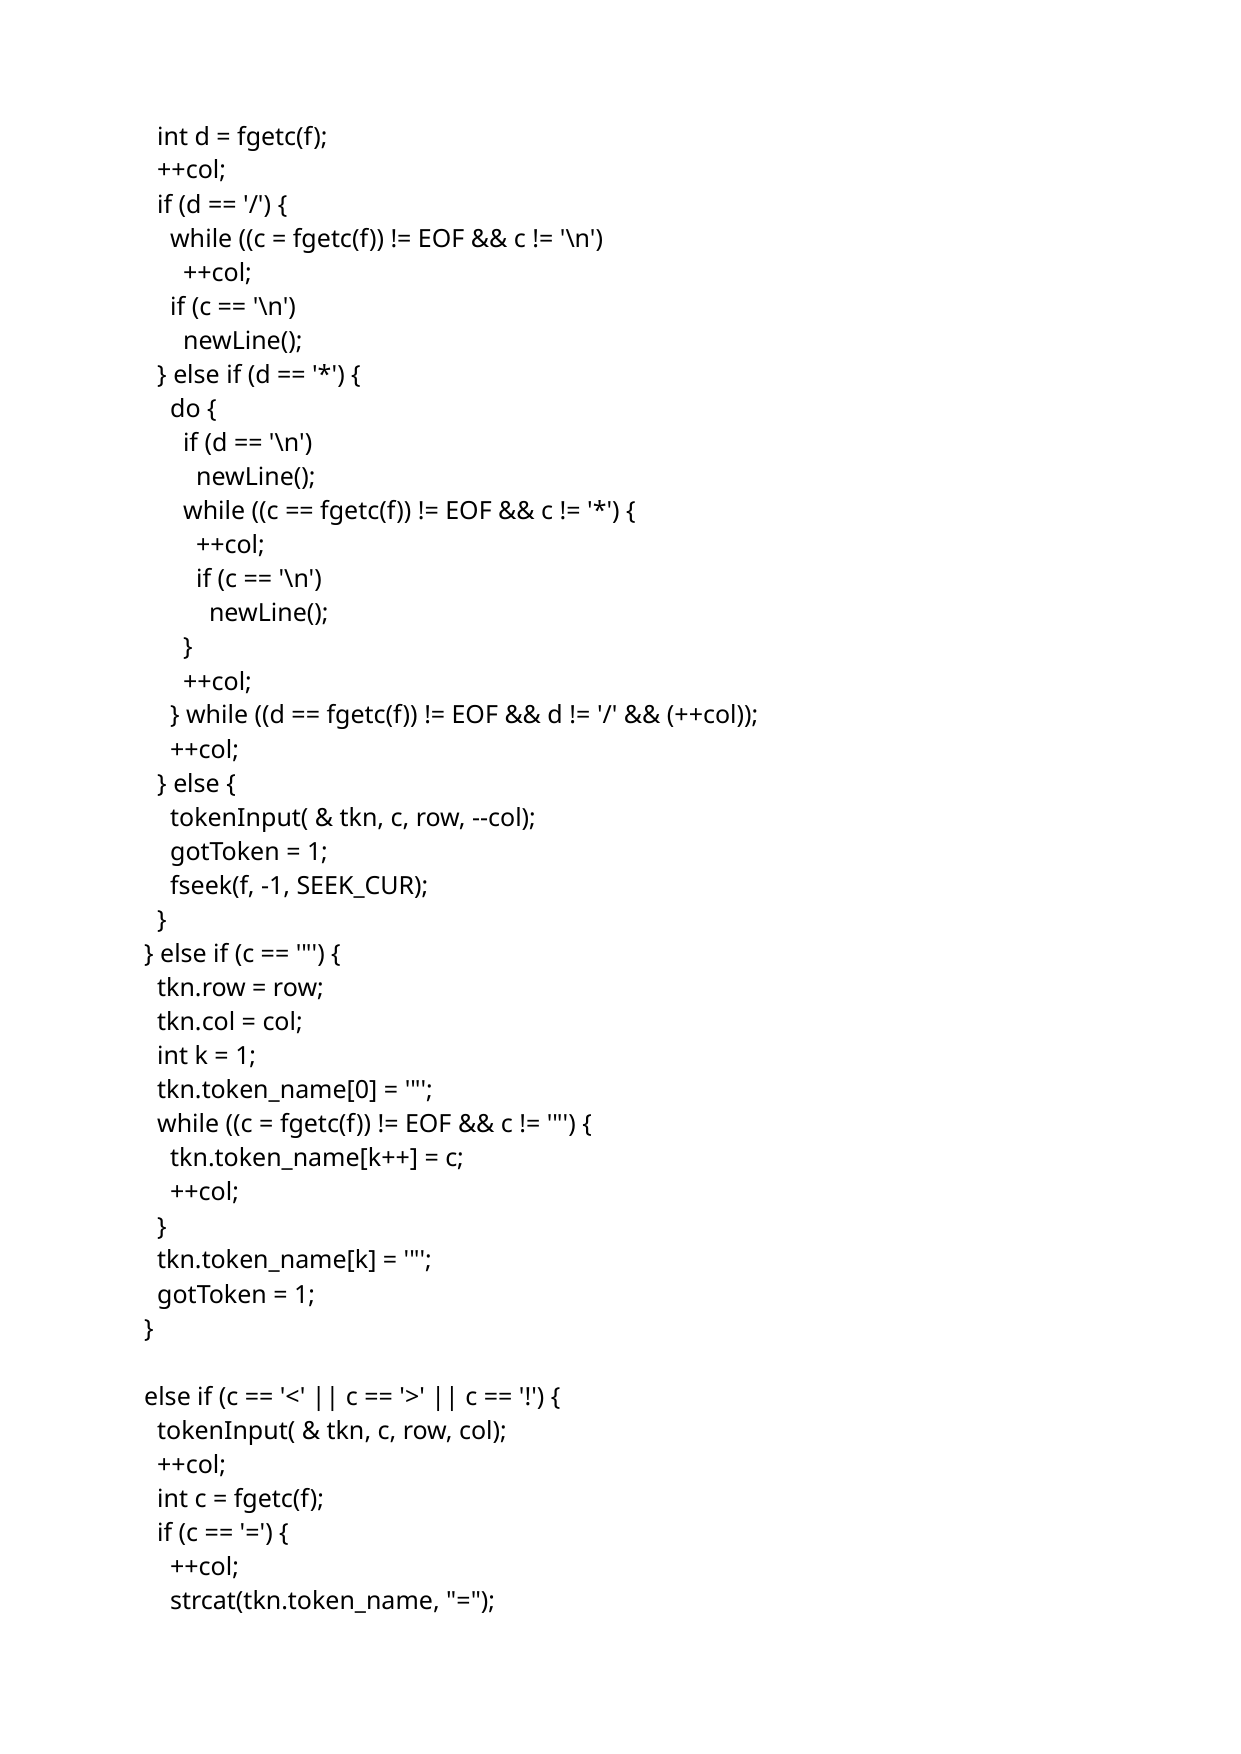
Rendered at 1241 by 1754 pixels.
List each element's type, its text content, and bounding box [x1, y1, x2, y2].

text newLine(); [118, 459, 1122, 493]
text tkn.token_name[k] = '"'; [118, 1242, 1122, 1276]
text ++col; [118, 1447, 1122, 1481]
text } [118, 1208, 1122, 1242]
text if (c == '\n') [118, 561, 1122, 595]
text do { [118, 391, 1122, 425]
text while ((c == fgetc(f)) != EOF && c != '*') { [118, 493, 1122, 527]
text } [118, 1310, 1122, 1344]
text } [118, 902, 1122, 936]
text int d = fgetc(f); [118, 118, 1122, 152]
text } [118, 629, 1122, 663]
text if (d == '\n') [118, 425, 1122, 459]
text int c = fgetc(f); [118, 1481, 1122, 1515]
text } while ((d == fgetc(f)) != EOF && d != '/' && (++col)); [118, 697, 1122, 731]
text ++col; [118, 731, 1122, 765]
text newLine(); [118, 595, 1122, 629]
text ++col; [118, 663, 1122, 697]
text tkn.row = row; [118, 970, 1122, 1004]
text ++col; [118, 152, 1122, 186]
text if (d == '/') { [118, 186, 1122, 220]
text ++col; [118, 527, 1122, 561]
text tokenInput( & tkn, c, row, col); [118, 1412, 1122, 1447]
text gotToken = 1; [118, 1276, 1122, 1310]
text while ((c = fgetc(f)) != EOF && c != '"') { [118, 1106, 1122, 1140]
text gotToken = 1; [118, 833, 1122, 867]
text } else if (c == '"') { [118, 936, 1122, 970]
text else if (c == '<' || c == '>' || c == '!') { [118, 1378, 1122, 1412]
text } else if (d == '*') { [118, 357, 1122, 391]
text if (c == '\n') [118, 288, 1122, 322]
text strcat(tkn.token_name, "="); [118, 1583, 1122, 1617]
text tkn.token_name[0] = '"'; [118, 1072, 1122, 1106]
text int k = 1; [118, 1038, 1122, 1072]
text } else { [118, 765, 1122, 799]
text fseek(f, -1, SEEK_CUR); [118, 867, 1122, 902]
text tkn.col = col; [118, 1004, 1122, 1038]
text ++col; [118, 254, 1122, 288]
text ++col; [118, 1174, 1122, 1208]
text tkn.token_name[k++] = c; [118, 1140, 1122, 1174]
text tokenInput( & tkn, c, row, --col); [118, 799, 1122, 833]
text ++col; [118, 1549, 1122, 1583]
text newLine(); [118, 322, 1122, 357]
text while ((c = fgetc(f)) != EOF && c != '\n') [118, 220, 1122, 254]
text if (c == '=') { [118, 1515, 1122, 1549]
